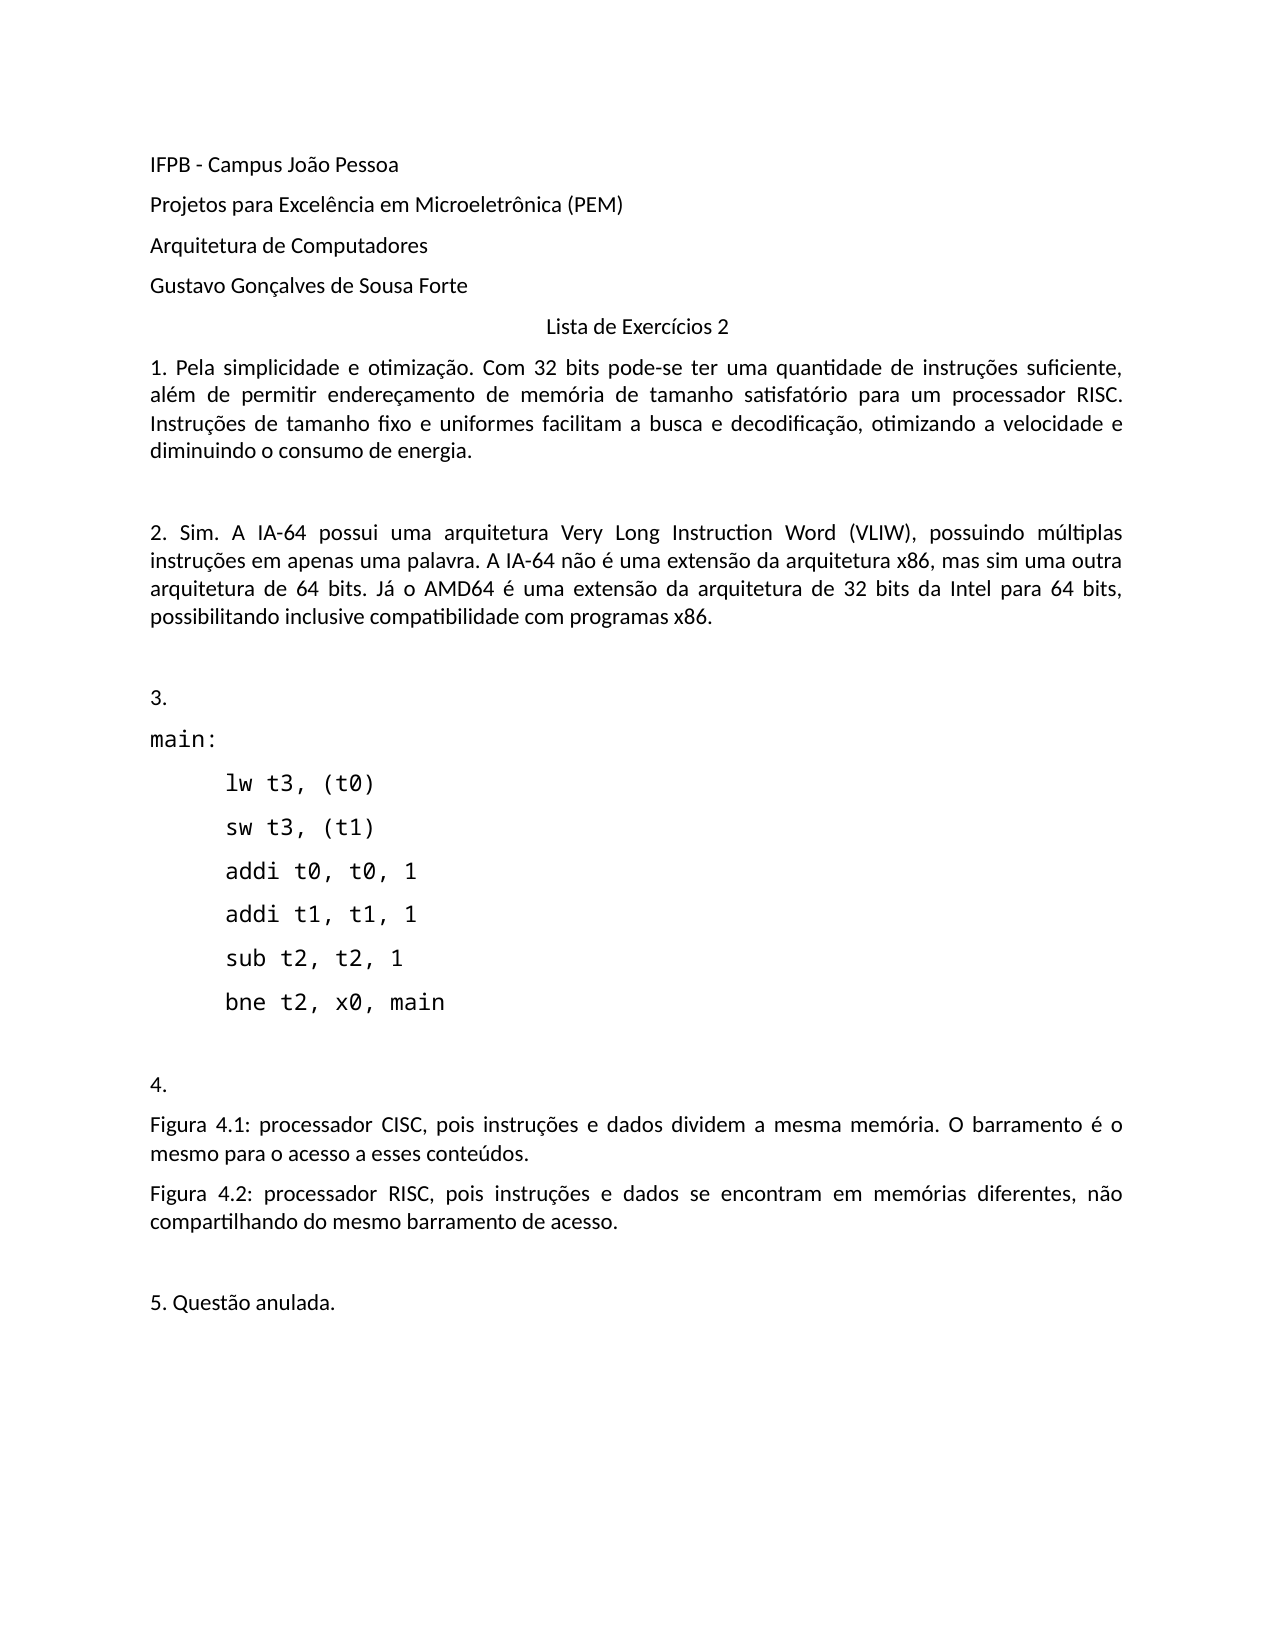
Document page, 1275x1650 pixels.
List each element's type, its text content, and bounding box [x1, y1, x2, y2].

text addi t1, t1, 1 [150, 898, 1125, 929]
text Figura 4.2: processador RISC, pois instruções e dados se encontram em memórias diferentes, não compartilhando do mesmo barramento de acesso. [150, 1179, 1125, 1235]
text sw t3, (t1) [150, 811, 1125, 842]
text Lista de Exercícios 2 [150, 312, 1125, 340]
text Arquitetura de Computadores [150, 231, 1125, 259]
text Figura 4.1: processador CISC, pois instruções e dados dividem a mesma memória. O barramento é o mesmo para o acesso a esses conteúdos. [150, 1111, 1125, 1167]
text main: [150, 723, 1125, 754]
text 5. Questão anulada. [150, 1288, 1125, 1316]
text IFPB - Campus João Pessoa [150, 150, 1125, 178]
text 4. [150, 1070, 1125, 1098]
text sub t2, t2, 1 [150, 942, 1125, 973]
text 2. Sim. A IA-64 possui uma arquitetura Very Long Instruction Word (VLIW), possuindo múltiplas instruções em apenas uma palavra. A IA-64 não é uma extensão da arquitetura x86, mas sim uma outra arquitetura de 64 bits. Já o AMD64 é uma extensão da arquitetura de 32 bits da Intel para 64 bits, possibilitando inclusive compatibilidade com programas x86. [150, 518, 1125, 630]
text addi t0, t0, 1 [150, 854, 1125, 886]
text Projetos para Excelência em Microeletrônica (PEM) [150, 191, 1125, 218]
text bne t2, x0, main [150, 986, 1125, 1017]
text lw t3, (t0) [150, 767, 1125, 798]
text 1. Pela simplicidade e otimização. Com 32 bits pode-se ter uma quantidade de instruções suficiente, além de permitir endereçamento de memória de tamanho satisfatório para um processador RISC. Instruções de tamanho fixo e uniformes facilitam a busca e decodificação, otimizando a velocidade e diminuindo o consumo de energia. [150, 353, 1125, 465]
text 3. [150, 683, 1125, 711]
text Gustavo Gonçalves de Sousa Forte [150, 272, 1125, 299]
